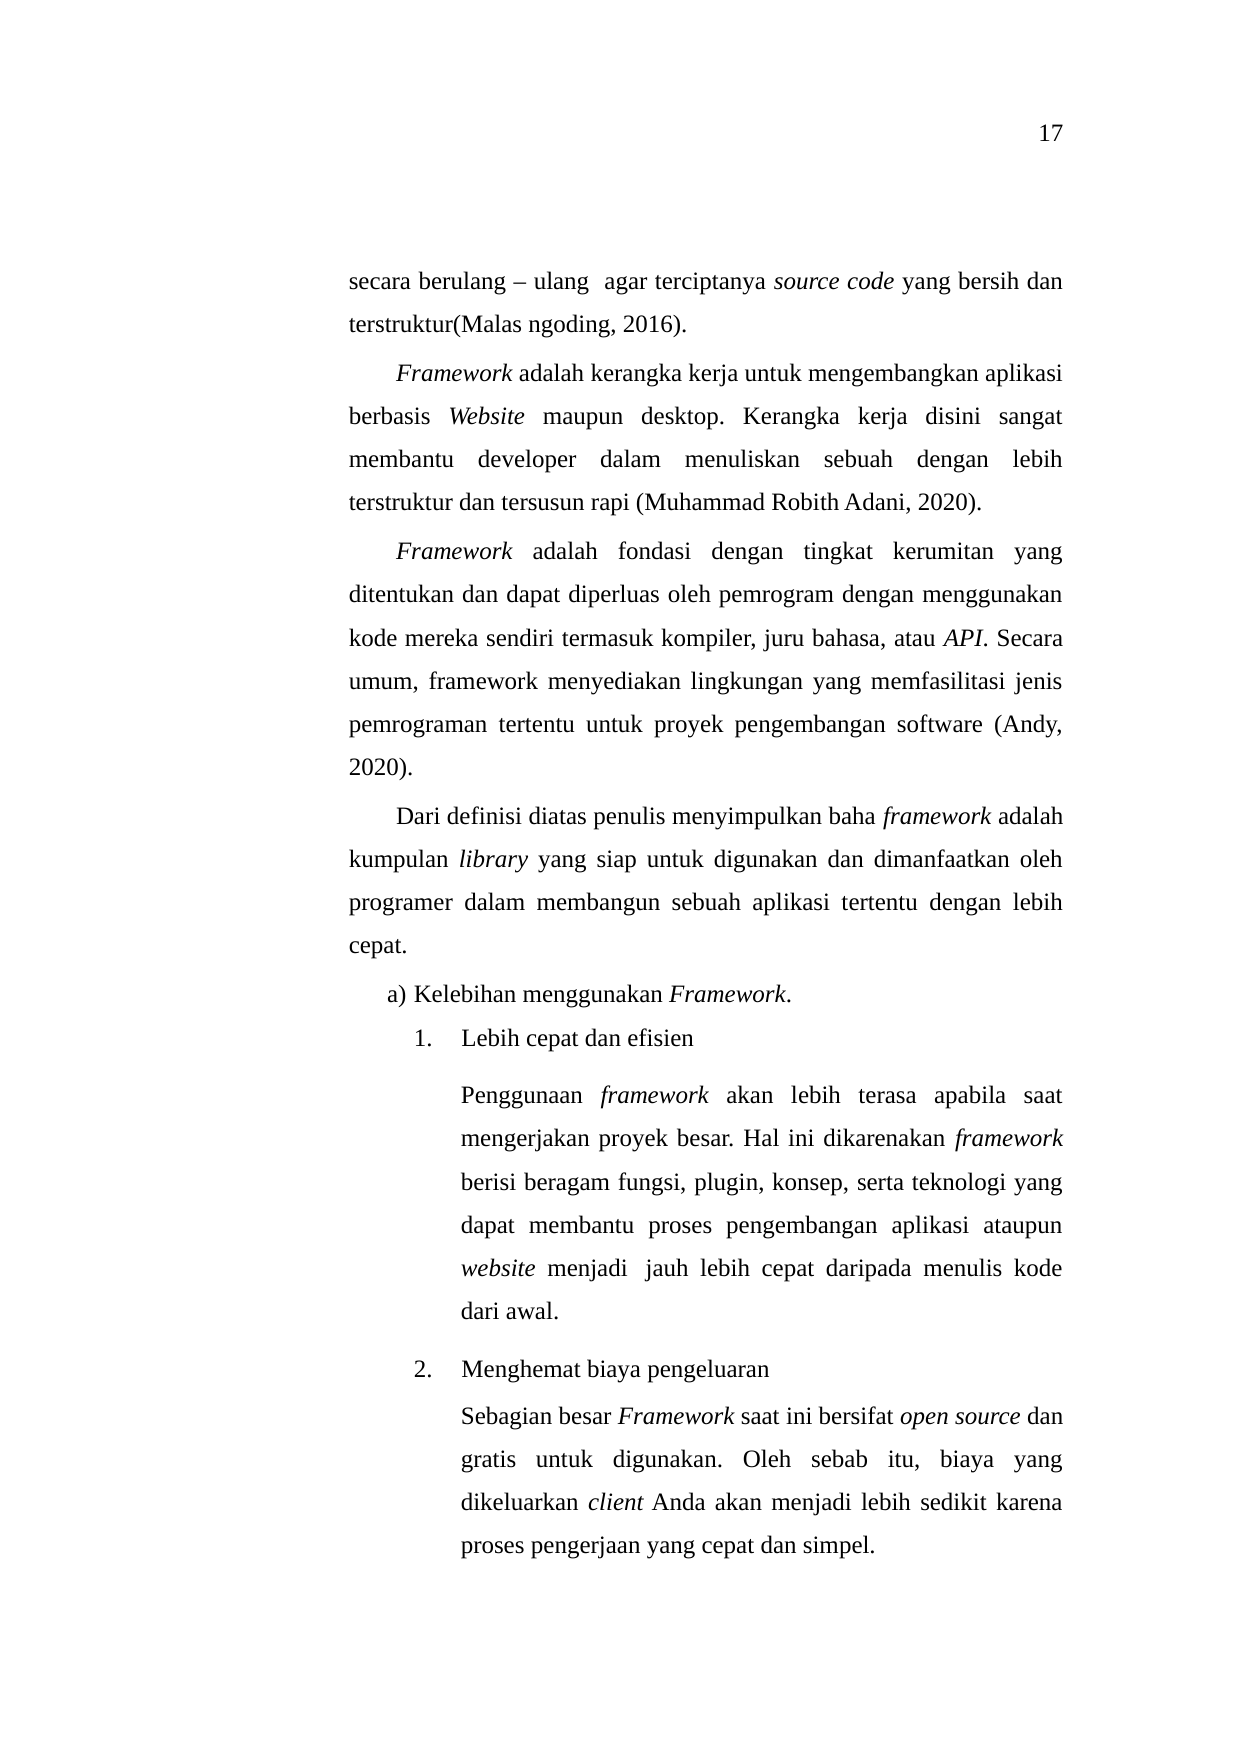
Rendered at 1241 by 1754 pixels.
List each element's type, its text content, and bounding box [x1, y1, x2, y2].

list Kelebihan menggunakan Framework. [387, 979, 1063, 1008]
list Penggunaan framework akan lebih terasa apabila saat mengerjakan proyek besar. Hal ini dikarenakan framework berisi beragam fungsi, plugin, konsep, serta teknologi yang dapat membantu proses pengembangan aplikasi ataupun website menjadi jauh lebih cepat daripada menulis kode dari awal. [461, 1080, 1063, 1325]
text Framework adalah kerangka kerja untuk mengembangkan aplikasi berbasis Website maupun desktop. Kerangka kerja disini sangat membantu developer dalam menuliskan sebuah dengan lebih terstruktur dan tersusun rapi (Muhammad Robith Adani, 2020). [348, 358, 1063, 516]
text secara berulang – ulang agar terciptanya source code yang bersih dan terstruktur(Malas ngoding, 2016). [348, 266, 1063, 338]
text Dari definisi diatas penulis menyimpulkan baha framework adalah kumpulan library yang siap untuk digunakan dan dimanfaatkan oleh programer dalam membangun sebuah aplikasi tertentu dengan lebih cepat. [348, 801, 1063, 959]
list Menghemat biaya pengeluaran [413, 1354, 1063, 1382]
list Sebagian besar Framework saat ini bersifat open source dan gratis untuk digunakan. Oleh sebab itu, biaya yang dikeluarkan client Anda akan menjadi lebih sedikit karena proses pengerjaan yang cepat dan simpel. [455, 1401, 1063, 1559]
list Lebih cepat dan efisien [413, 1023, 1063, 1051]
text Framework adalah fondasi dengan tingkat kerumitan yang ditentukan dan dapat diperluas oleh pemrogram dengan menggunakan kode mereka sendiri termasuk kompiler, juru bahasa, atau API. Secara umum, framework menyediakan lingkungan yang memfasilitasi jenis pemrograman tertentu untuk proyek pengembangan software (Andy, 2020). [348, 536, 1063, 781]
